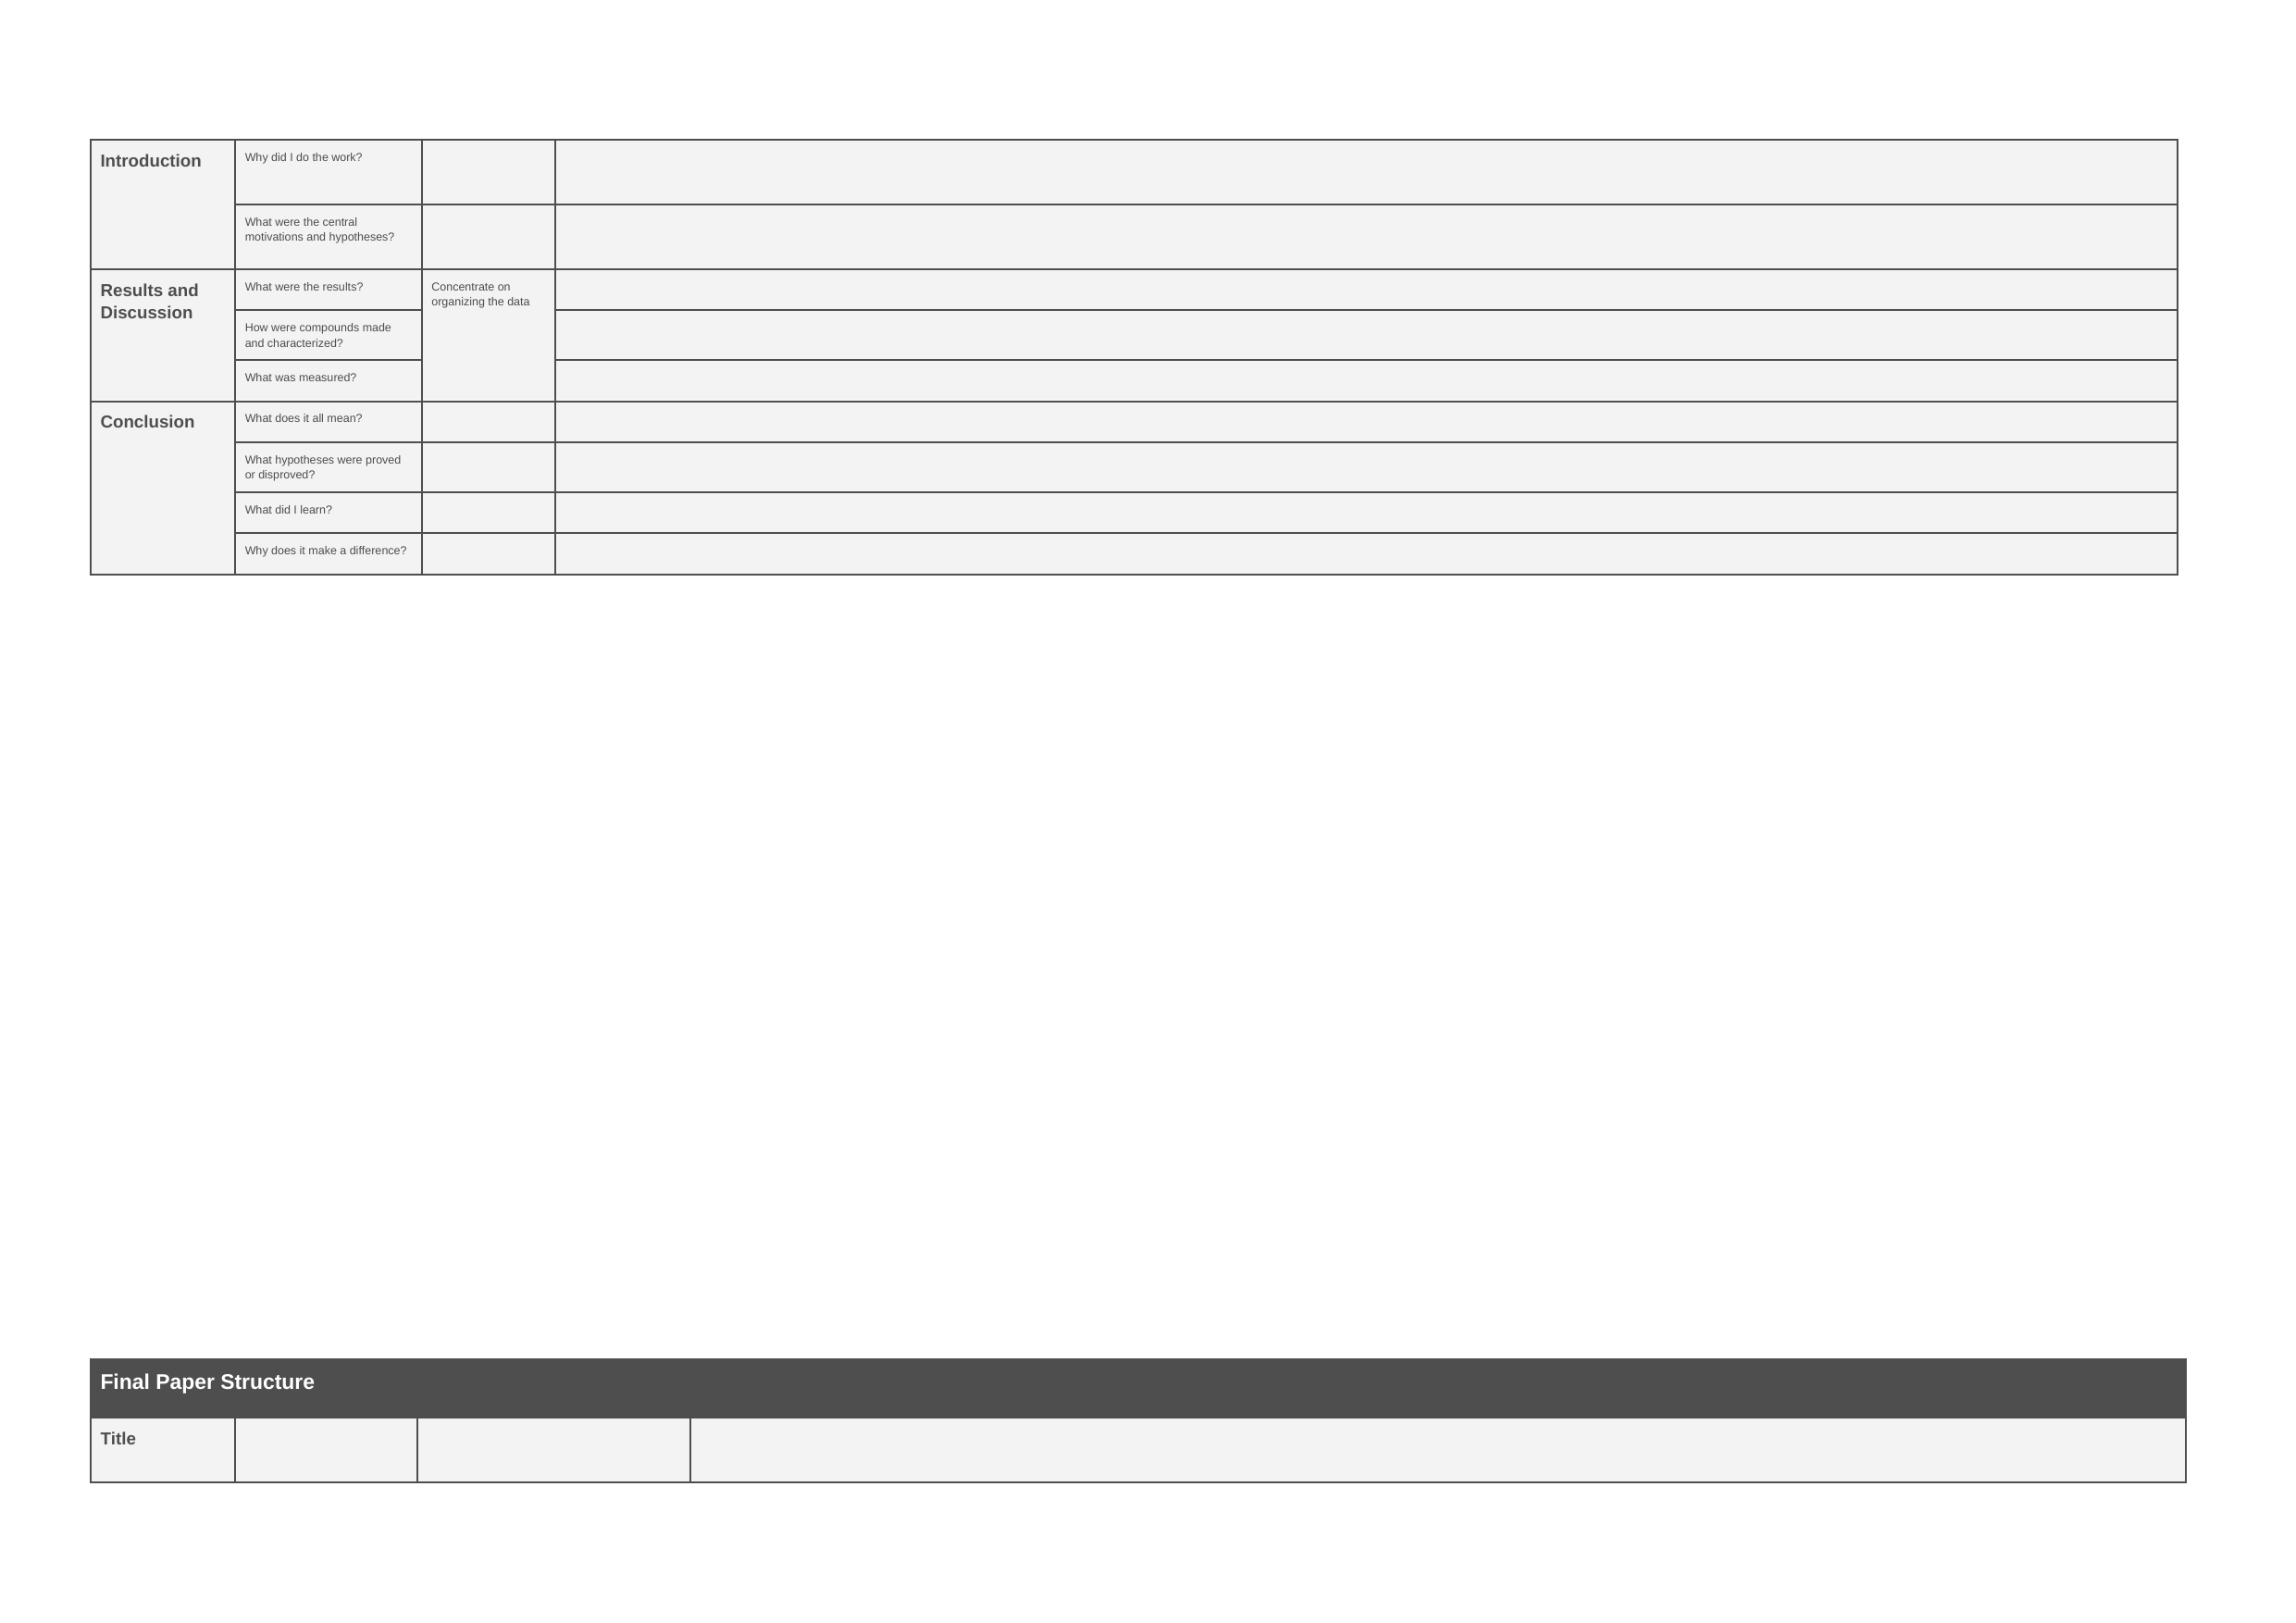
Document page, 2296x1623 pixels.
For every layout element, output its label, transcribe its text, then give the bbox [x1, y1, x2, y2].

table_cell What does it all mean? [236, 403, 421, 441]
table_cell [423, 493, 554, 532]
table_cell [556, 443, 2177, 491]
table_cell [236, 1419, 416, 1481]
table_cell Title [92, 1419, 234, 1481]
table_cell [423, 141, 554, 204]
table_cell [556, 361, 2177, 400]
table_cell [556, 270, 2177, 309]
table_cell Introduction [92, 141, 234, 268]
table_cell [556, 141, 2177, 204]
table_cell What hypotheses were proved or disproved? [236, 443, 421, 491]
table_cell [556, 403, 2177, 441]
table_cell Why does it make a difference? [236, 534, 421, 574]
table_cell [423, 403, 554, 441]
table_cell What did I learn? [236, 493, 421, 532]
table_cell How were compounds made and characterized? [236, 311, 421, 359]
table_cell [556, 534, 2177, 574]
table_cell Why did I do the work? [236, 141, 421, 204]
table_cell Conclusion [92, 403, 234, 574]
table_header Final Paper Structure [92, 1360, 2185, 1417]
table_cell What were the central motivations and hypotheses? [236, 205, 421, 268]
table_cell Concentrate on organizing the data [423, 270, 554, 400]
table_cell [691, 1419, 2185, 1481]
table_cell [556, 493, 2177, 532]
table_cell [423, 443, 554, 491]
table_cell What was measured? [236, 361, 421, 400]
table_cell [423, 534, 554, 574]
table_cell [556, 311, 2177, 359]
table_cell What were the results? [236, 270, 421, 309]
table_cell Results and Discussion [92, 270, 234, 400]
table_cell [556, 205, 2177, 268]
table_cell [423, 205, 554, 268]
table_cell [418, 1419, 689, 1481]
